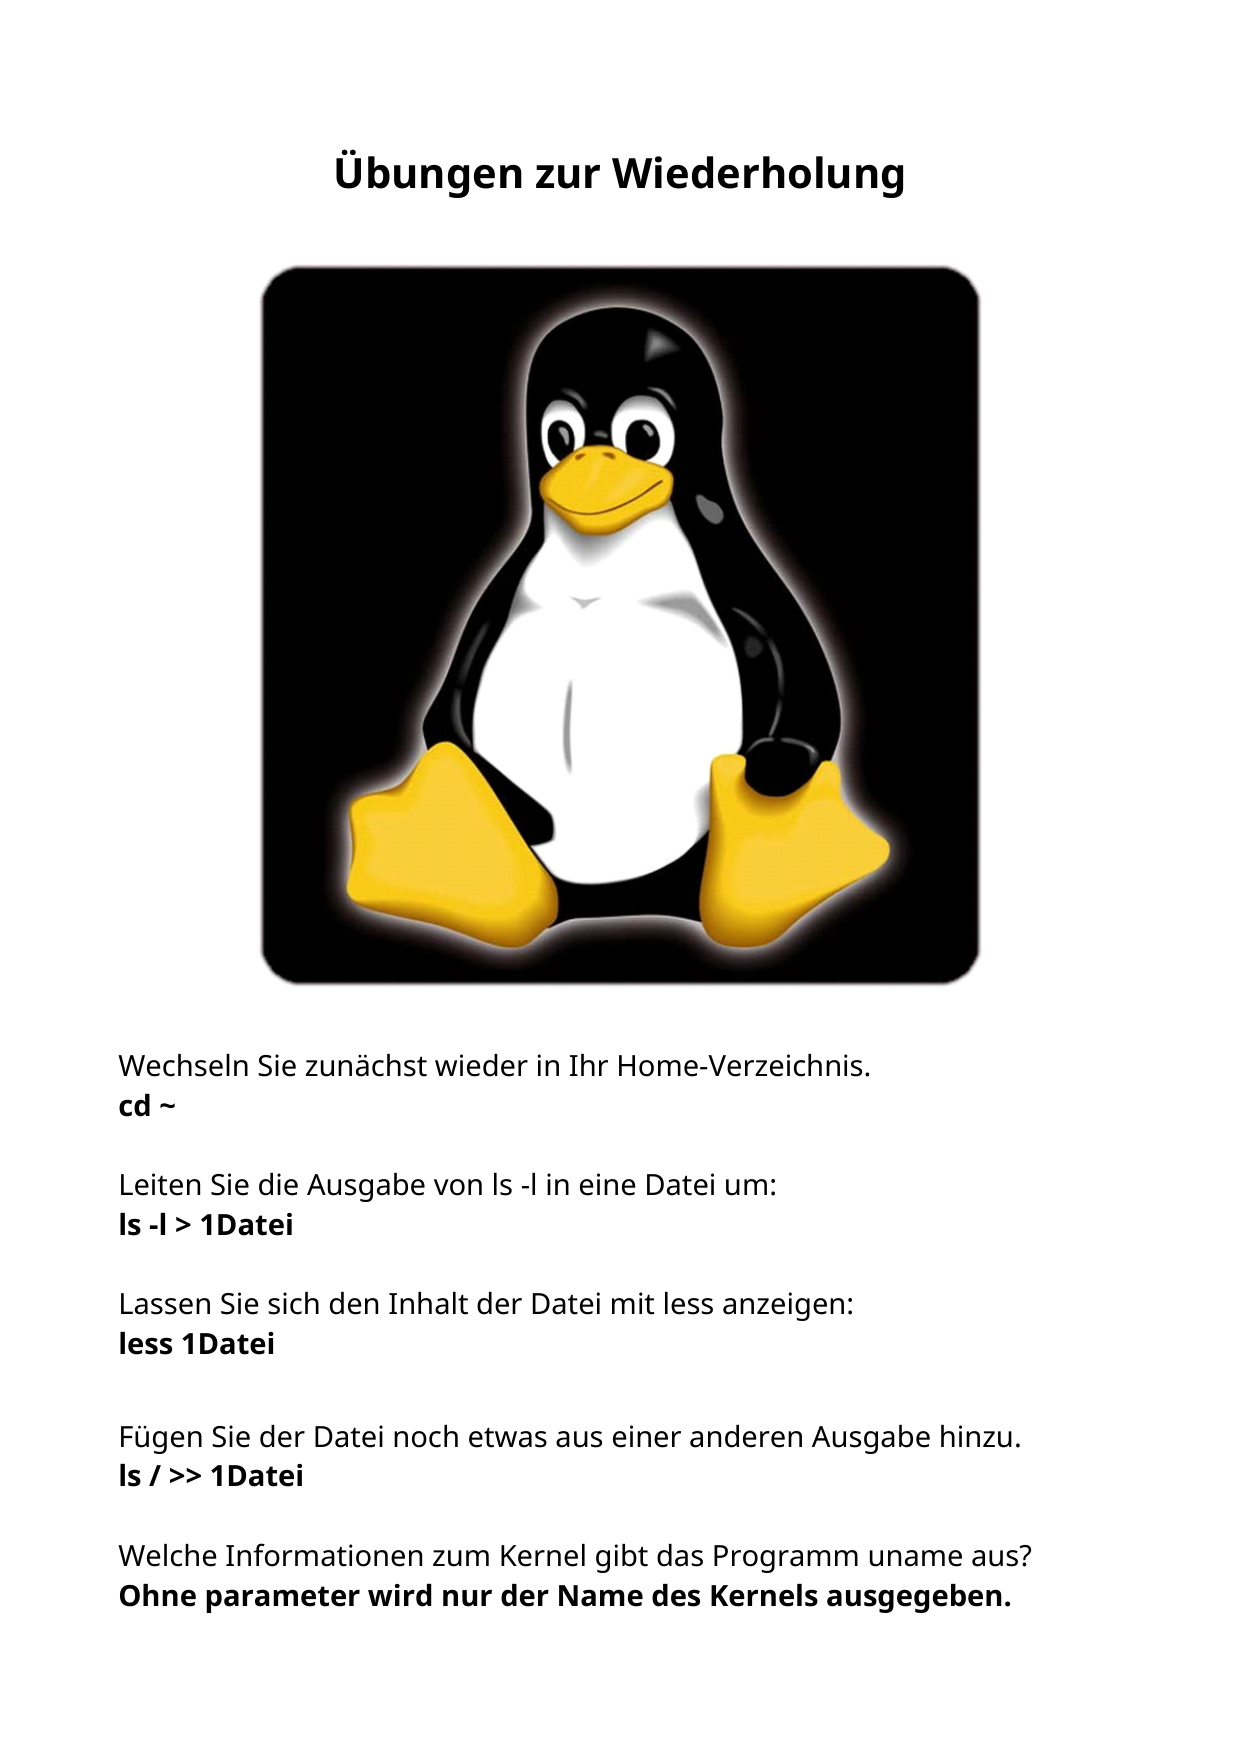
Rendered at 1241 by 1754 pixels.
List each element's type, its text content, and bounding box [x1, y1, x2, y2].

text Wechseln Sie zunächst wieder in Ihr Home-Verzeichnis. cd ~ Leiten Sie die Ausgabe von ls -l in eine Datei um: ls -l > 1Datei Lassen Sie sich den Inhalt der Datei mit less anzeigen: less 1Datei [118, 1006, 1122, 1363]
text Übungen zur Wiederholung [118, 118, 1122, 993]
text Fügen Sie der Datei noch etwas aus einer anderen Ausgabe hinzu. ls / >> 1Datei [118, 1416, 1122, 1523]
text Welche Informationen zum Kernel gibt das Programm uname aus? Ohne parameter wird nur der Name des Kernels ausgegeben. [118, 1536, 1122, 1615]
